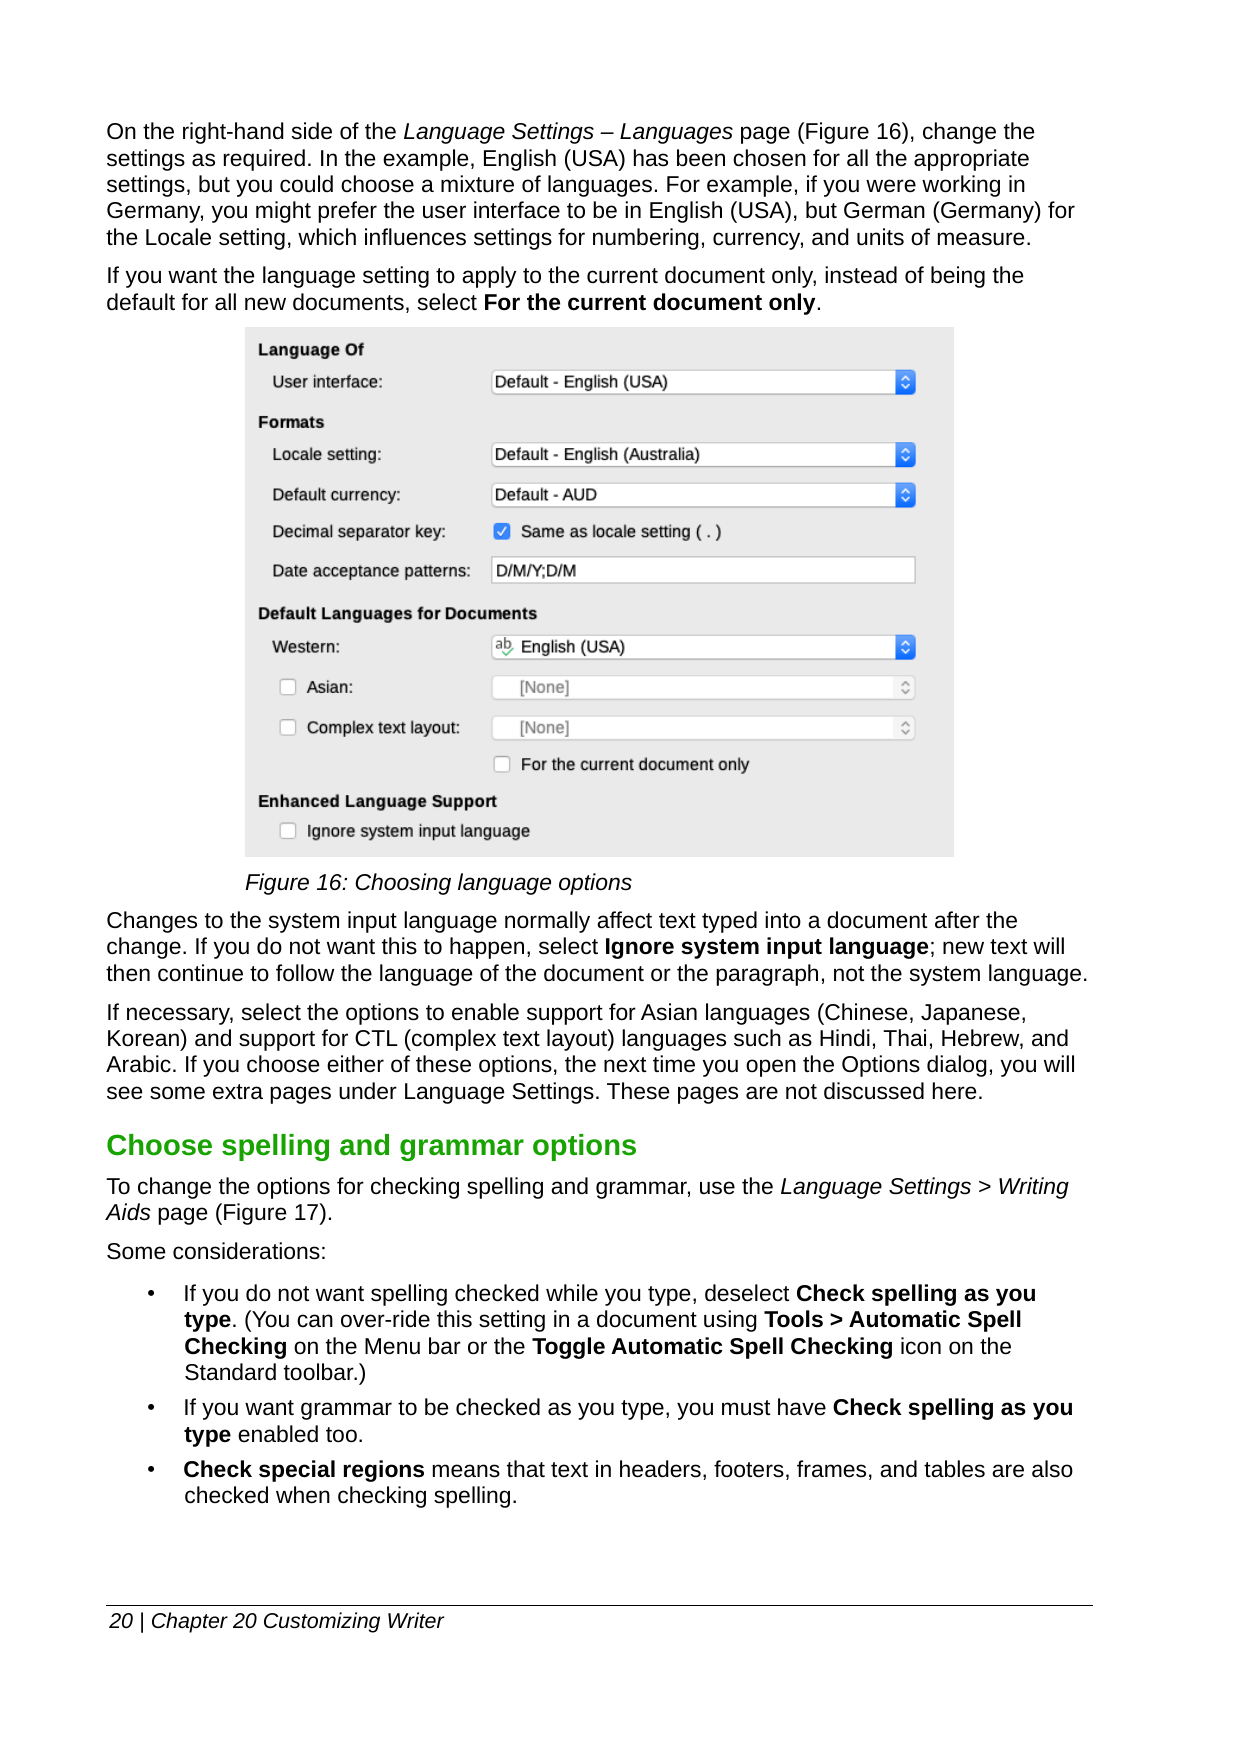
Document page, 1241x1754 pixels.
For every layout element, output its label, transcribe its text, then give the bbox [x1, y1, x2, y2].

subtitle Choose spelling and grammar options [106, 1128, 1093, 1161]
text If you want the language setting to apply to the current document only, instead of being the default for all new documents, select For the current document only. [106, 262, 1093, 315]
text To change the options for checking spelling and grammar, use the Language Settings > Writing Aids page (Figure 17). [106, 1173, 1093, 1226]
text If necessary, select the options to enable support for Asian languages (Chinese, Japanese, Korean) and support for CTL (complex text layout) languages such as Hindi, Thai, Hebrew, and Arabic. If you choose either of these options, the next time you open the Options dialog, you will see some extra pages under Language Settings. These pages are not discussed here. [106, 998, 1093, 1104]
list If you want grammar to be checked as you type, you must have Check spelling as you type enabled too. [144, 1391, 1093, 1447]
text Figure 16: Choosing language options [245, 869, 954, 895]
picture [244, 327, 955, 857]
text On the right-hand side of the Language Settings – Languages page (Figure 16), change the settings as required. In the example, English (USA) has been chosen for all the appropriate settings, but you could choose a mixture of languages. For example, if you were working in Germany, you might prefer the user interface to be in English (USA), but German (Germany) for the Locale setting, which influences settings for numbering, currency, and units of measure. [106, 118, 1093, 250]
list Check special regions means that text in headers, footers, frames, and tables are also checked when checking spelling. [144, 1453, 1093, 1511]
text Changes to the system input language normally affect text typed into a document after the change. If you do not want this to happen, select Ignore system input language; new text will then continue to follow the language of the document or the paragraph, not the system language. [106, 907, 1093, 986]
list Some considerations: [106, 1238, 1093, 1264]
list If you do not want spelling checked while you type, deselect Check spelling as you type. (You can over-ride this setting in a document using Tools > Automatic Spell Checking on the Menu bar or the Toggle Automatic Spell Checking icon on the Standard toolbar.) [144, 1277, 1093, 1385]
